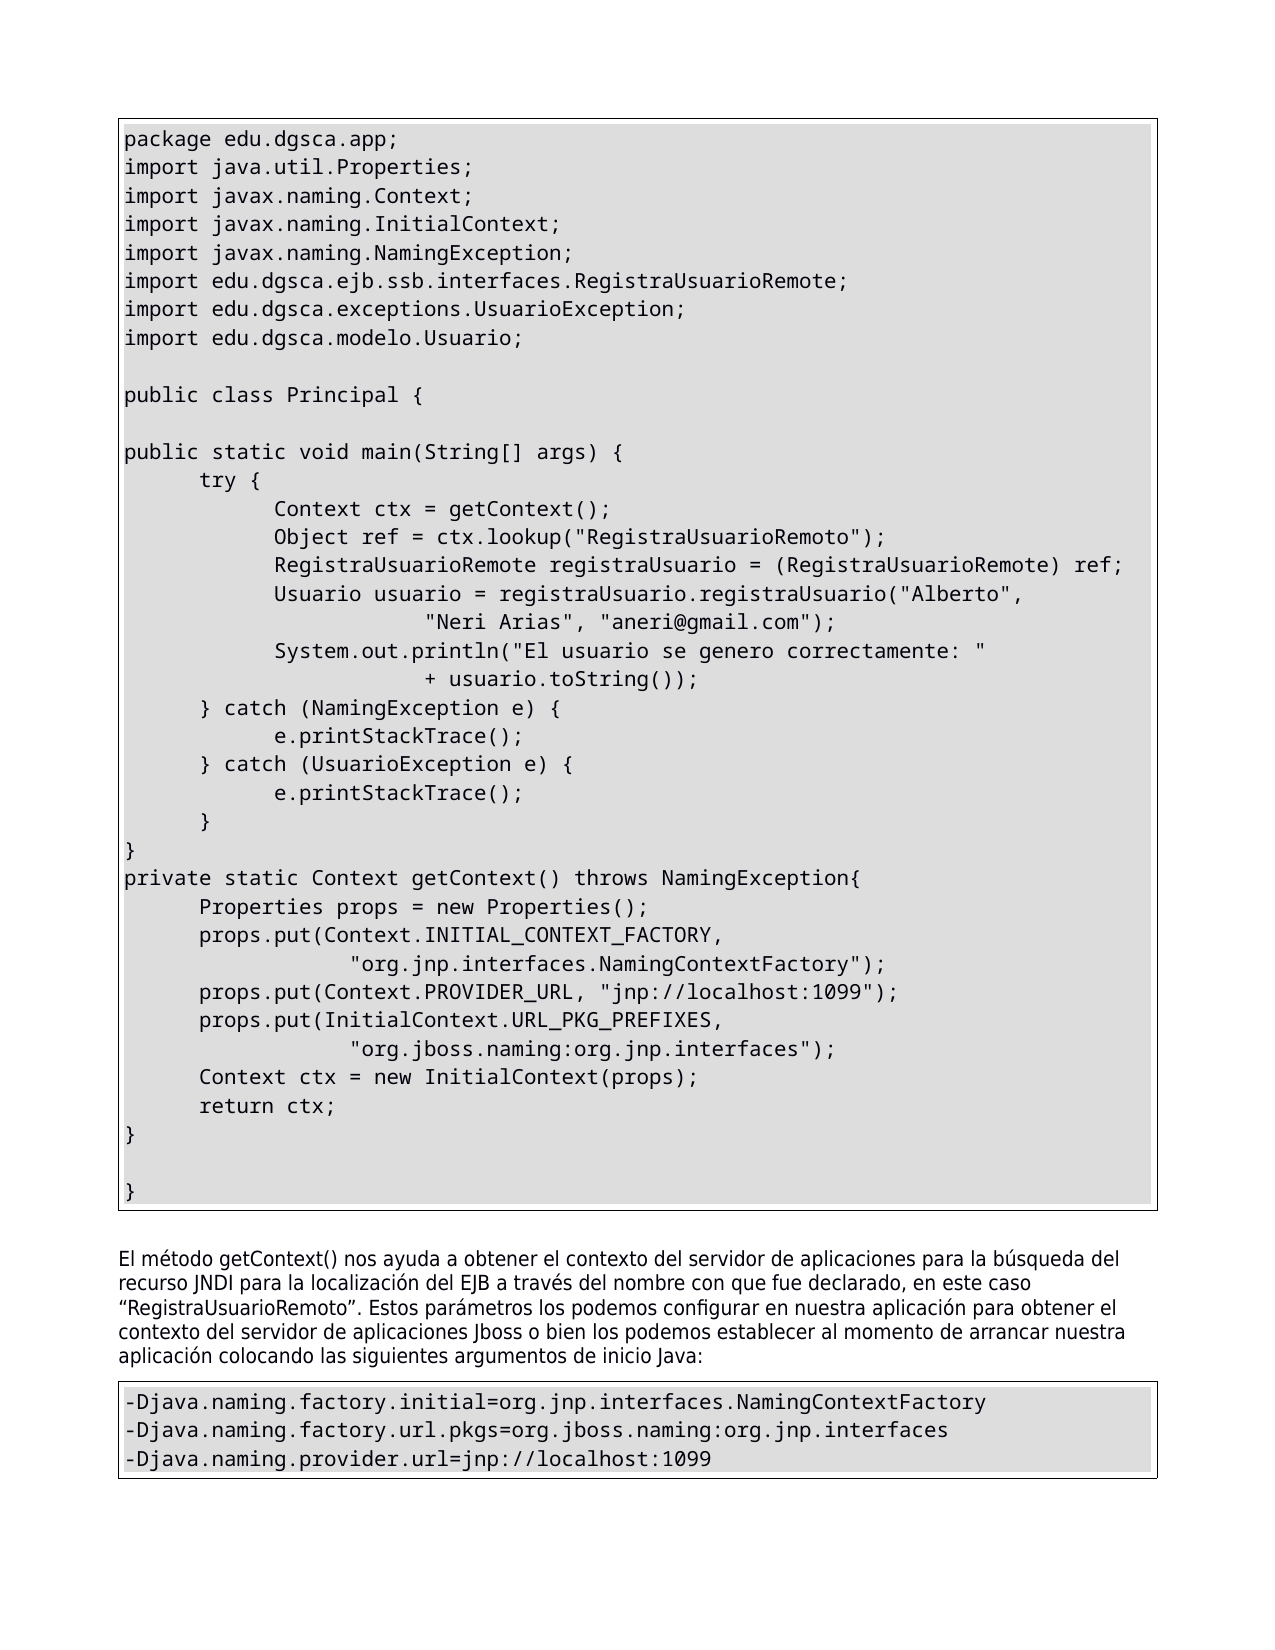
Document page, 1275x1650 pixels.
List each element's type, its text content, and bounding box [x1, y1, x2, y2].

text El método getContext() nos ayuda a obtener el contexto del servidor de aplicaciones para la búsqueda del recurso JNDI para la localización del EJB a través del nombre con que fue declarado, en este caso “RegistraUsuarioRemoto”. Estos parámetros los podemos configurar en nuestra aplicación para obtener el contexto del servidor de aplicaciones Jboss o bien los podemos establecer al momento de arrancar nuestra aplicación colocando las siguientes argumentos de inicio Java: [118, 1247, 1157, 1368]
table_header package edu.dgsca.app; import java.util.Properties; import javax.naming.Context; import javax.naming.InitialContext; import javax.naming.NamingException; import edu.dgsca.ejb.ssb.interfaces.RegistraUsuarioRemote; import edu.dgsca.exceptions.UsuarioException; import edu.dgsca.modelo.Usuario; public class Principal { public static void main(String[] args) { try { Context ctx = getContext(); Object ref = ctx.lookup("RegistraUsuarioRemoto"); RegistraUsuarioRemote registraUsuario = (RegistraUsuarioRemote) ref; Usuario usuario = registraUsuario.registraUsuario("Alberto", "Neri Arias", "aneri@gmail.com"); System.out.println("El usuario se genero correctamente: " + usuario.toString()); } catch (NamingException e) { e.printStackTrace(); } catch (UsuarioException e) { e.printStackTrace(); } } private static Context getContext() throws NamingException{ Properties props = new Properties(); props.put(Context.INITIAL_CONTEXT_FACTORY, "org.jnp.interfaces.NamingContextFactory"); props.put(Context.PROVIDER_URL, "jnp://localhost:1099"); props.put(InitialContext.URL_PKG_PREFIXES, "org.jboss.naming:org.jnp.interfaces"); Context ctx = new InitialContext(props); return ctx; } } [119, 119, 1157, 1210]
table_header -Djava.naming.factory.initial=org.jnp.interfaces.NamingContextFactory -Djava.naming.factory.url.pkgs=org.jboss.naming:org.jnp.interfaces -Djava.naming.provider.url=jnp://localhost:1099 [119, 1382, 1157, 1478]
